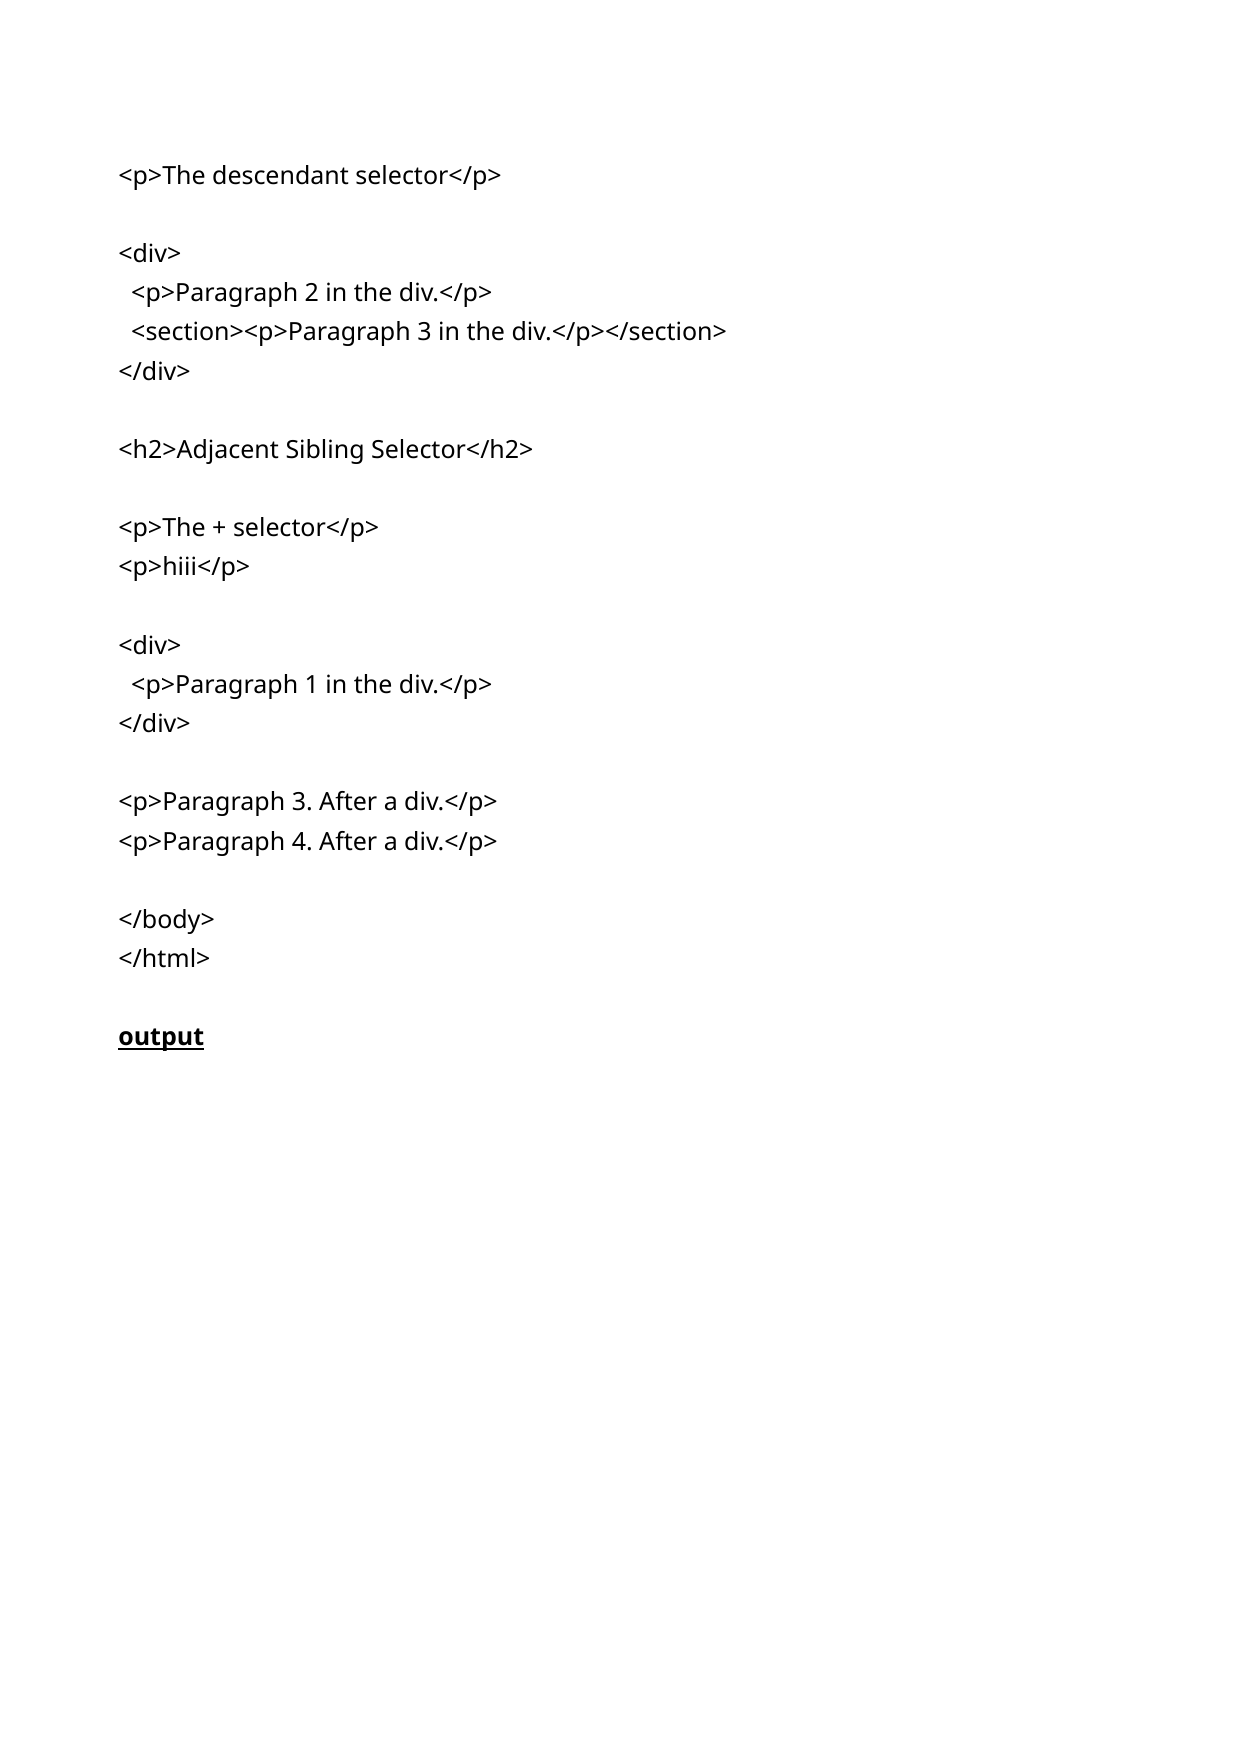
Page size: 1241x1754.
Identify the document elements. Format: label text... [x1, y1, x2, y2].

text output [118, 1019, 1122, 1053]
text </body> [118, 901, 1122, 936]
text <p>Paragraph 3. After a div.</p> [118, 784, 1122, 818]
text <p>Paragraph 2 in the div.</p> [118, 275, 1122, 309]
text <p>The descendant selector</p> [118, 157, 1122, 191]
text <p>Paragraph 1 in the div.</p> [118, 666, 1122, 701]
text <div> [118, 236, 1122, 270]
text <p>The + selector</p> [118, 510, 1122, 544]
text </div> [118, 353, 1122, 387]
text </div> [118, 706, 1122, 740]
text </html> [118, 941, 1122, 975]
text <p>hiii</p> [118, 549, 1122, 583]
text <h2>Adjacent Sibling Selector</h2> [118, 431, 1122, 466]
text <section><p>Paragraph 3 in the div.</p></section> [118, 314, 1122, 348]
text <p>Paragraph 4. After a div.</p> [118, 823, 1122, 857]
text <div> [118, 627, 1122, 661]
